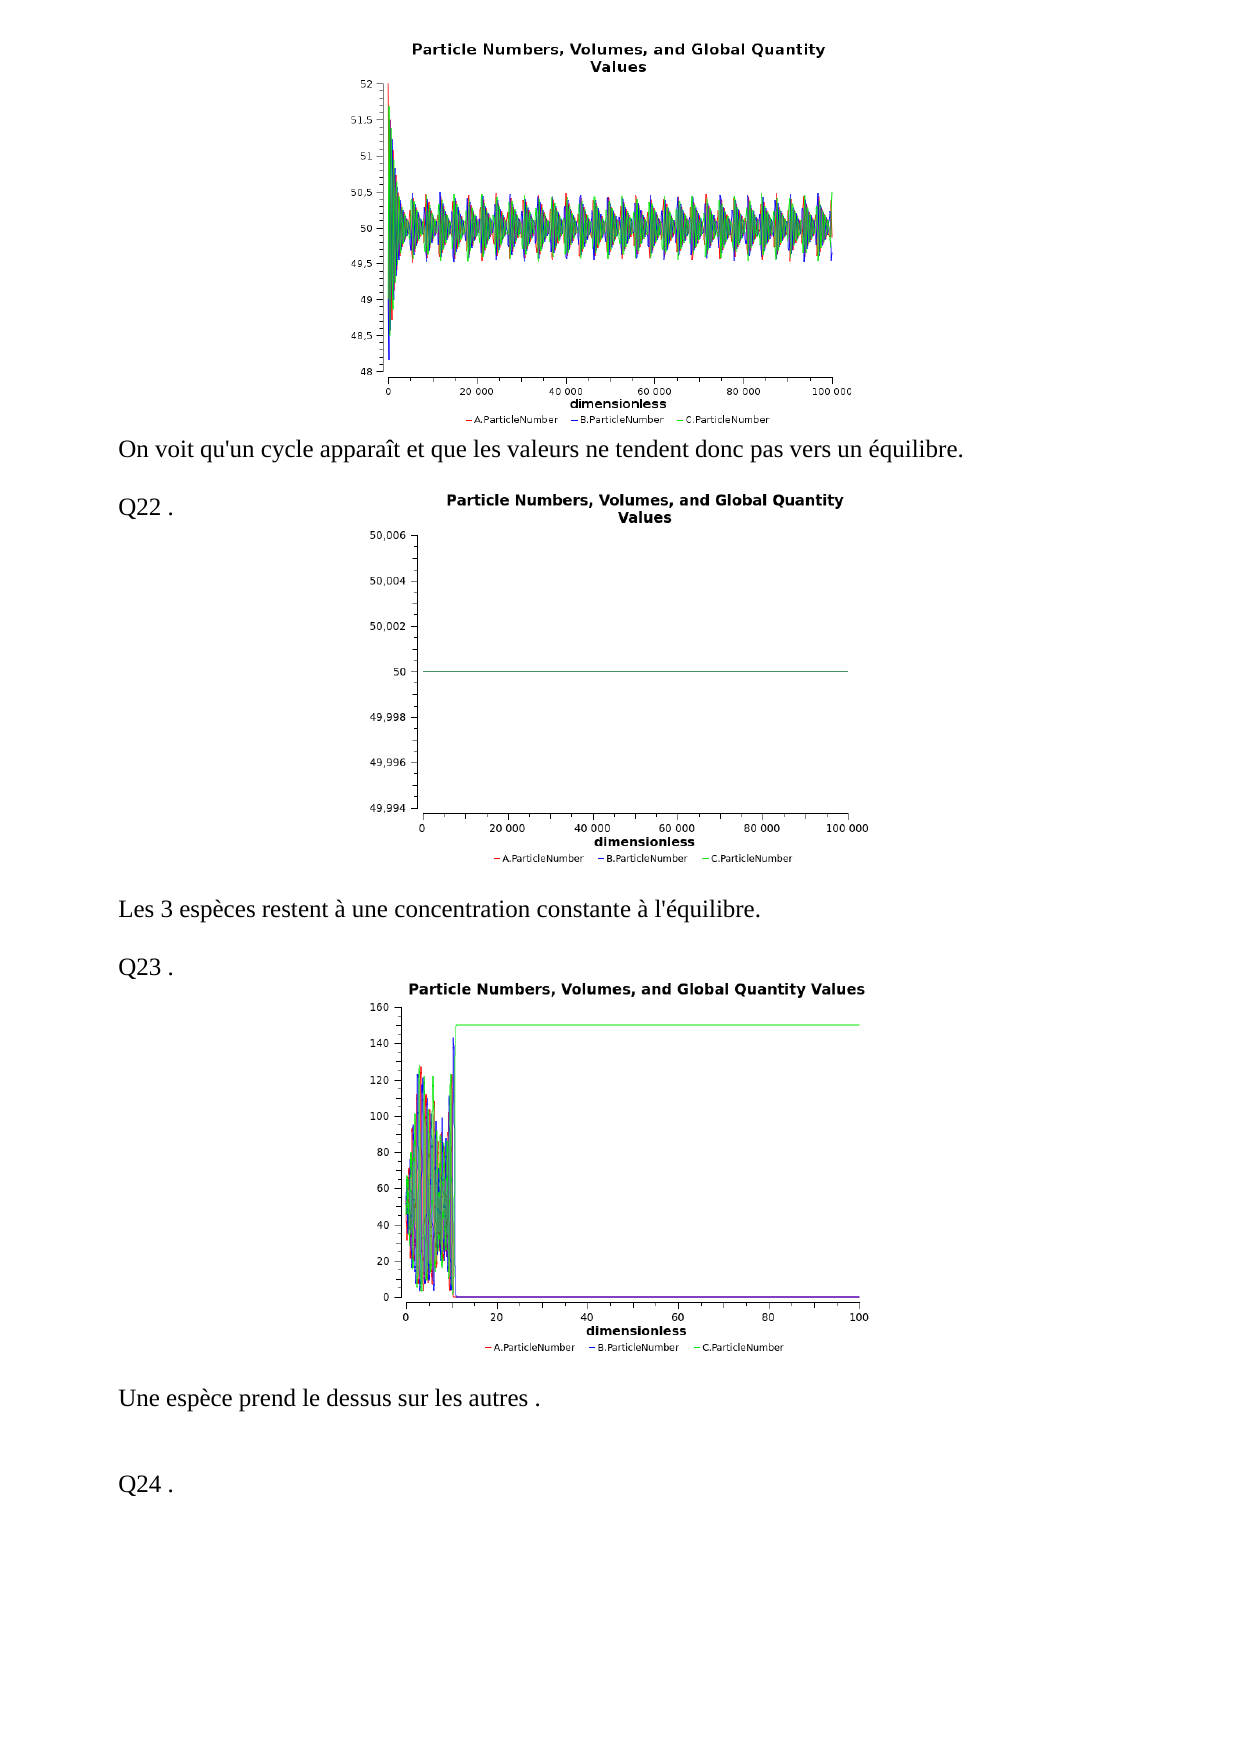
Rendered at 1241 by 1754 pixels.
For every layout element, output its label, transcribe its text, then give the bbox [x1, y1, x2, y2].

text Q23 . [118, 952, 1122, 981]
text [870, 492, 1122, 521]
picture [351, 40, 852, 429]
picture [370, 491, 870, 867]
text On voit qu'un cycle apparaît et que les valeurs ne tendent donc pas vers un équilibre. [118, 434, 1122, 463]
text Les 3 espèces restent à une concentration constante à l'équilibre. [118, 894, 1122, 923]
picture [370, 980, 870, 1356]
text Q22 . [118, 492, 370, 521]
text Q24 . [118, 1469, 1122, 1498]
text Une espèce prend le dessus sur les autres . [118, 1383, 1122, 1412]
